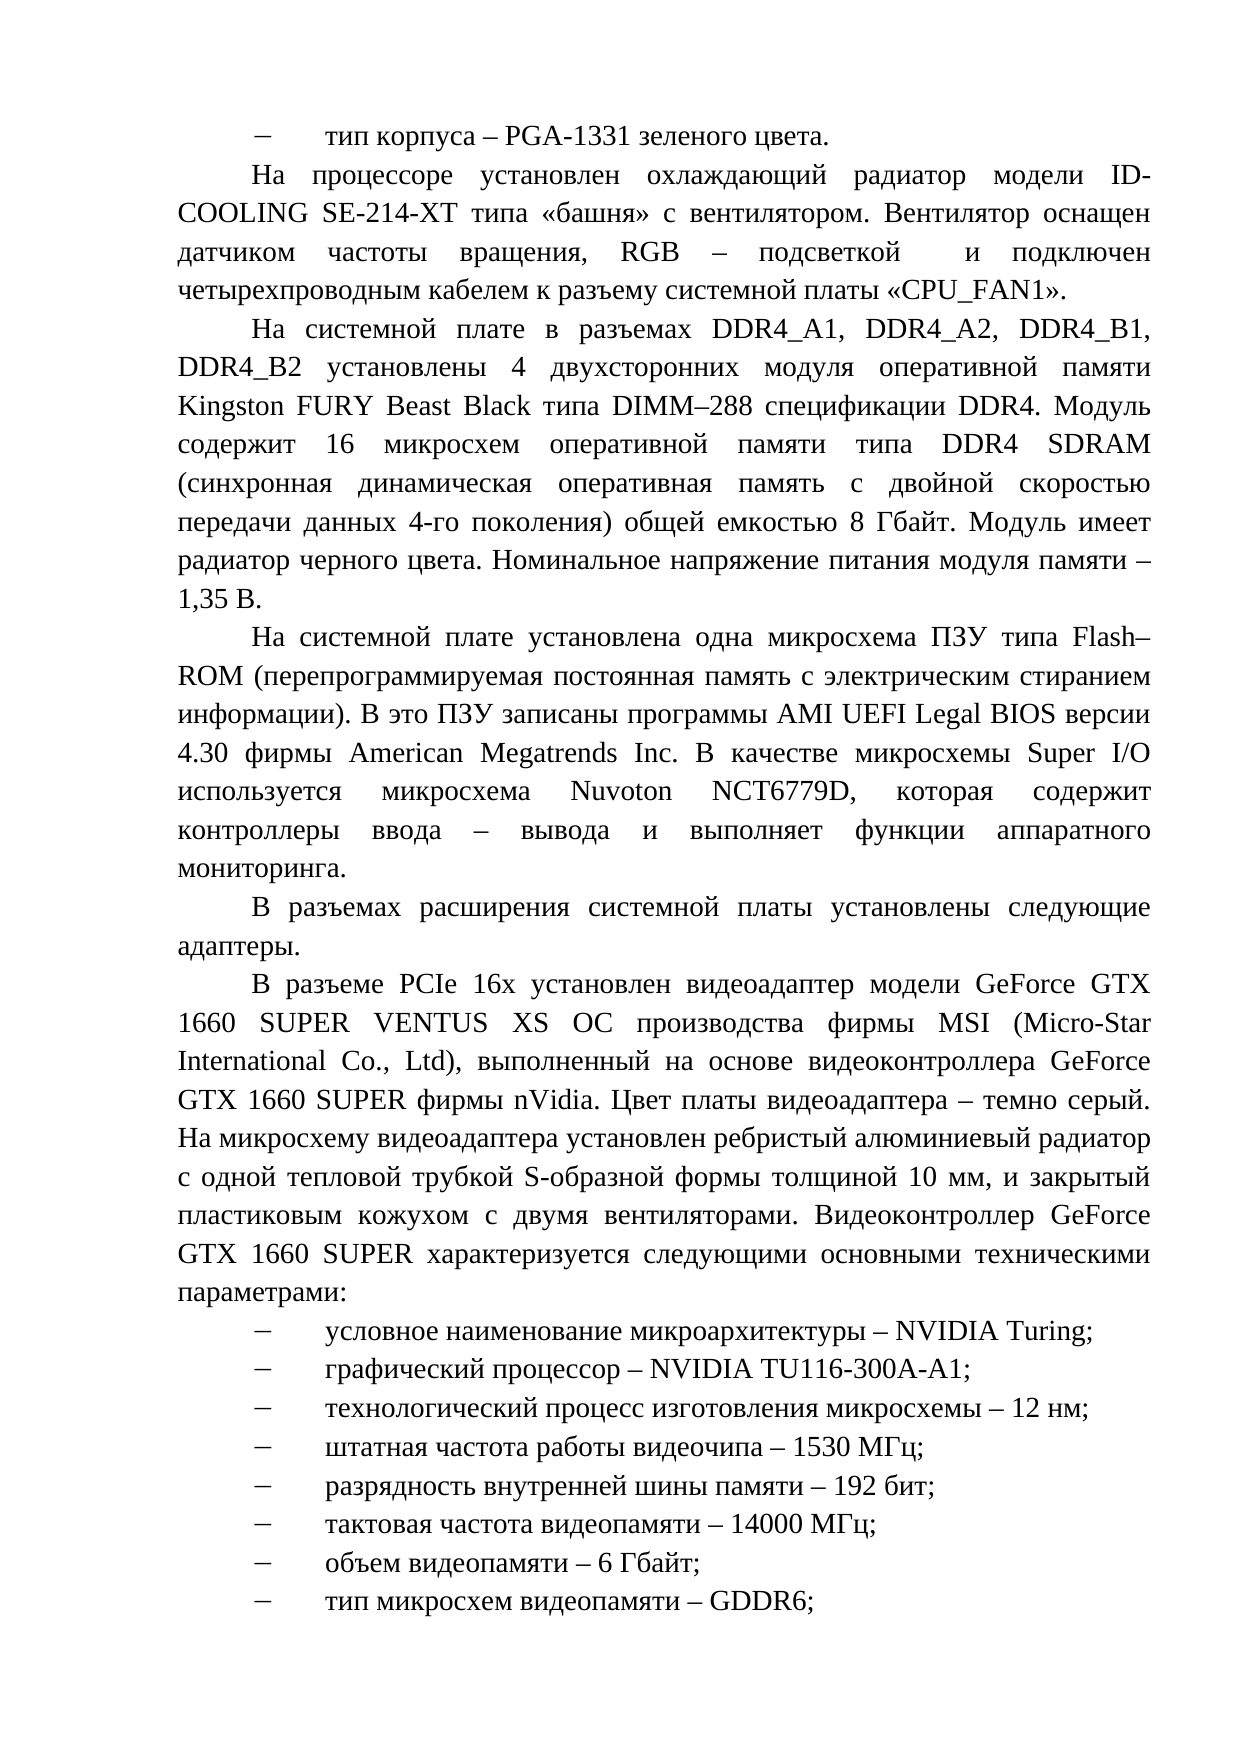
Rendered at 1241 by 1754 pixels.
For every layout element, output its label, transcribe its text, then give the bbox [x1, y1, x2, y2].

list технологический процесс изготовления микросхемы – 12 нм; [177, 1390, 1152, 1424]
text В разъемах расширения системной платы установлены следующие адаптеры. [177, 889, 1152, 961]
list штатная частота работы видеочипа – 1530 МГц; [177, 1429, 1152, 1463]
list тип корпуса – PGA-1331 зеленого цвета. [177, 118, 1152, 152]
list разрядность внутренней шины памяти – 192 бит; [177, 1468, 1152, 1501]
text На системной плате установлена одна микросхема ПЗУ типа Flash–ROM (перепрограммируемая постоянная память с электрическим стиранием информации). В это ПЗУ записаны программы AMI UEFI Legal BIOS версии 4.30 фирмы American Megatrends Inc. В качестве микросхемы Super I/O используется микросхема Nuvoton NCT6779D, которая содержит контроллеры ввода – вывода и выполняет функции аппаратного мониторинга. [177, 619, 1152, 884]
list условное наименование микроархитектуры – NVIDIA Turing; [177, 1313, 1152, 1347]
text На системной плате в разъемах DDR4_A1, DDR4_A2, DDR4_B1, DDR4_B2 установлены 4 двухсторонних модуля оперативной памяти Kingston FURY Beast Black типа DIMM–288 спецификации DDR4. Модуль содержит 16 микросхем оперативной памяти типа DDR4 SDRAM (синхронная динамическая оперативная память с двойной скоростью передачи данных 4-го поколения) общей емкостью 8 Гбайт. Модуль имеет радиатор черного цвета. Номинальное напряжение питания модуля памяти – 1,35 В. [177, 311, 1152, 614]
text В разъеме PCIe 16x установлен видеоадаптер модели GeForce GTX 1660 SUPER VENTUS XS OC производства фирмы MSI (Micro-Star International Co., Ltd), выполненный на основе видеоконтроллера GeForce GTX 1660 SUPER фирмы nVidia. Цвет платы видеоадаптера – темно серый. На микросхему видеоадаптера установлен ребристый алюминиевый радиатор с одной тепловой трубкой S-образной формы толщиной 10 мм, и закрытый пластиковым кожухом с двумя вентиляторами. Видеоконтроллер GeForce GTX 1660 SUPER характеризуется следующими основными техническими параметрами: [177, 966, 1152, 1308]
list объем видеопамяти – 6 Гбайт; [177, 1545, 1152, 1578]
list тип микросхем видеопамяти – GDDR6; [177, 1583, 1152, 1617]
list графический процессор – NVIDIA TU116-300A-A1; [177, 1352, 1152, 1385]
list тактовая частота видеопамяти – 14000 МГц; [177, 1506, 1152, 1540]
text На процессоре установлен охлаждающий радиатор модели ID-COOLING SE-214-XT типа «башня» с вентилятором. Вентилятор оснащен датчиком частоты вращения, RGB – подсветкой и подключен четырехпроводным кабелем к разъему системной платы «CPU_FAN1». [177, 157, 1152, 306]
